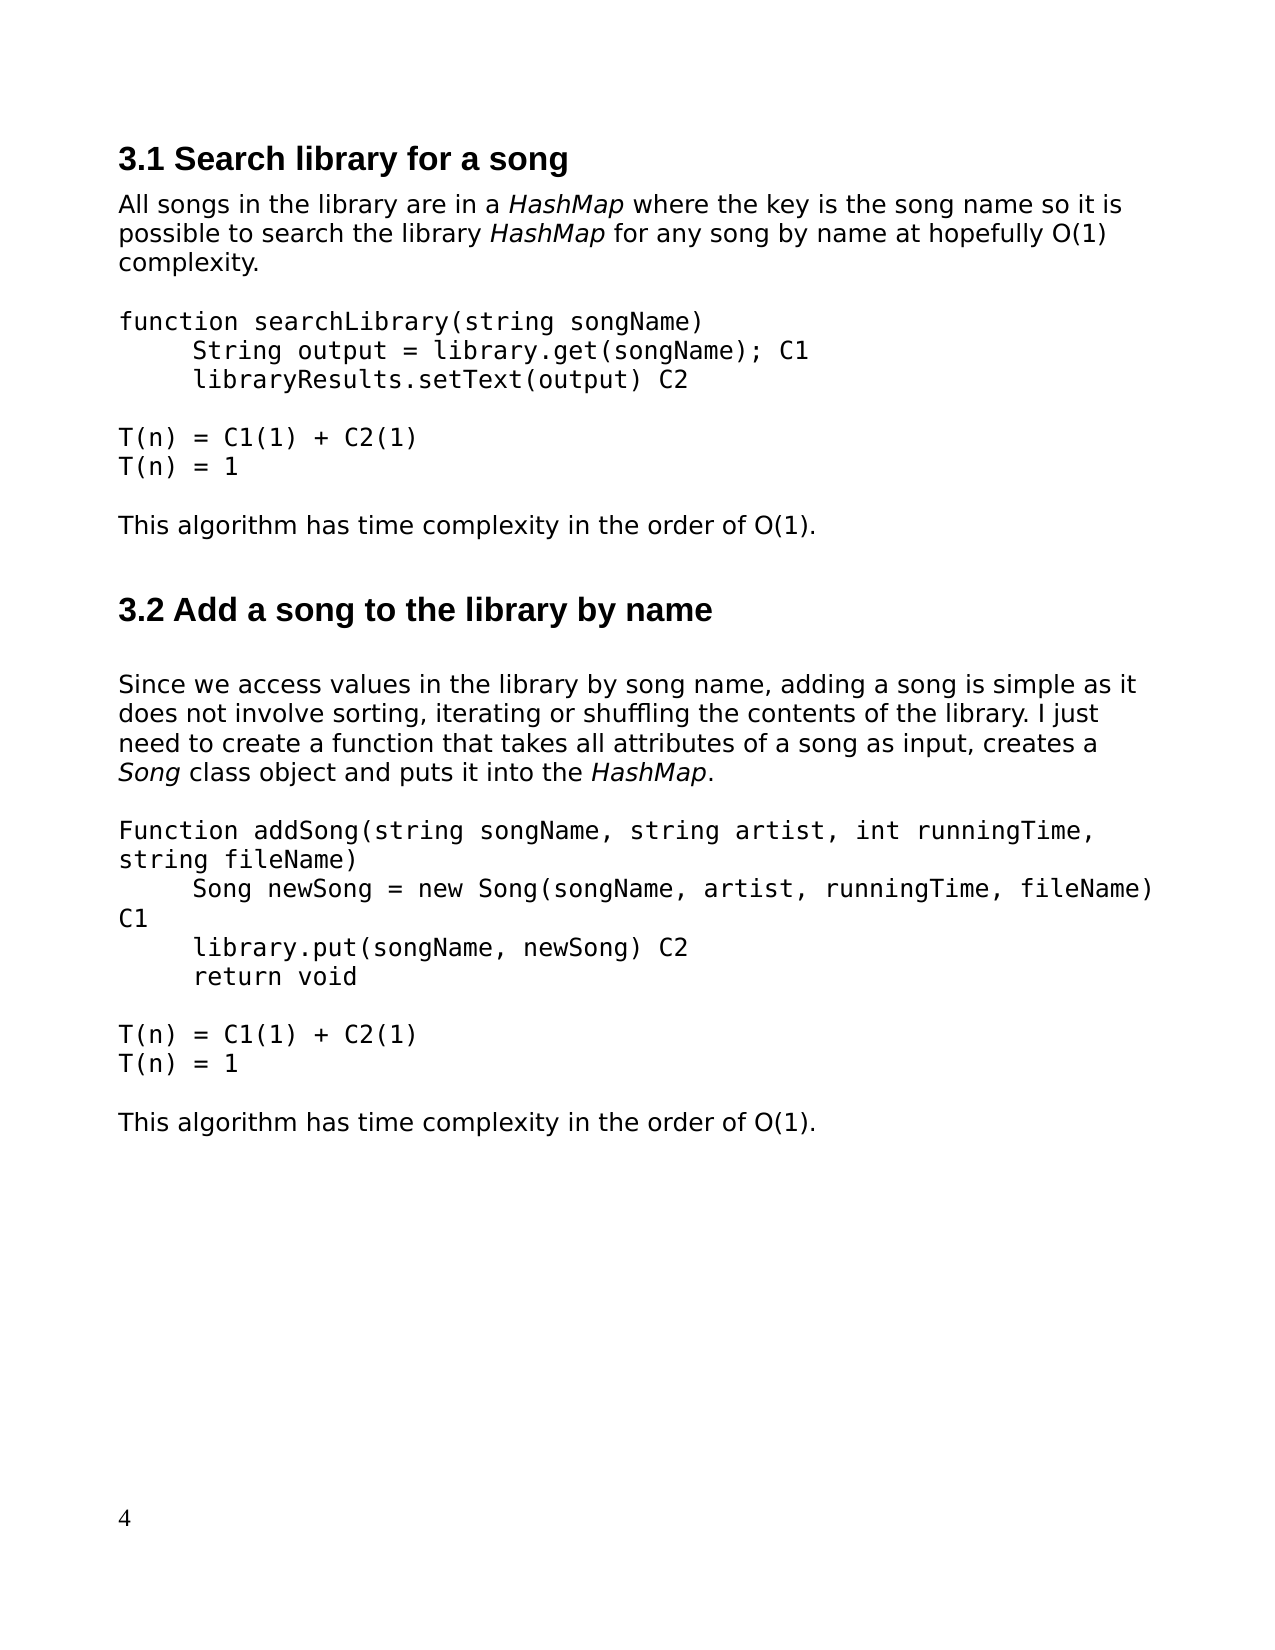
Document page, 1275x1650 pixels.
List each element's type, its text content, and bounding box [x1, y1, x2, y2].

subtitle 3.1 Search library for a song [118, 139, 1157, 178]
subtitle 3.2 Add a song to the library by name [118, 590, 1157, 629]
text All songs in the library are in a HashMap where the key is the song name so it is possible to search the library HashMap for any song by name at hopefully O(1) complexity. [118, 190, 1157, 278]
text libraryResults.setText(output) C2 [118, 365, 1157, 394]
text T(n) = C1(1) + C2(1) [118, 1020, 1157, 1049]
text library.put(songName, newSong) C2 [118, 933, 1157, 962]
text This algorithm has time complexity in the order of O(1). [118, 511, 1157, 540]
text T(n) = C1(1) + C2(1) [118, 423, 1157, 453]
text Song newSong = new Song(songName, artist, runningTime, fileName) C1 [118, 874, 1157, 933]
text T(n) = 1 [118, 1049, 1157, 1079]
text T(n) = 1 [118, 453, 1157, 482]
text function searchLibrary(string songName) [118, 307, 1157, 336]
text String output = library.get(songName); C1 [118, 336, 1157, 365]
text Since we access values in the library by song name, adding a song is simple as it does not involve sorting, iterating or shuffling the contents of the library. I just need to create a function that takes all attributes of a song as input, creates a Song class object and puts it into the HashMap. [118, 670, 1157, 787]
text Function addSong(string songName, string artist, int runningTime, string fileName) [118, 816, 1157, 874]
text This algorithm has time complexity in the order of O(1). [118, 1108, 1157, 1137]
text return void [118, 962, 1157, 991]
